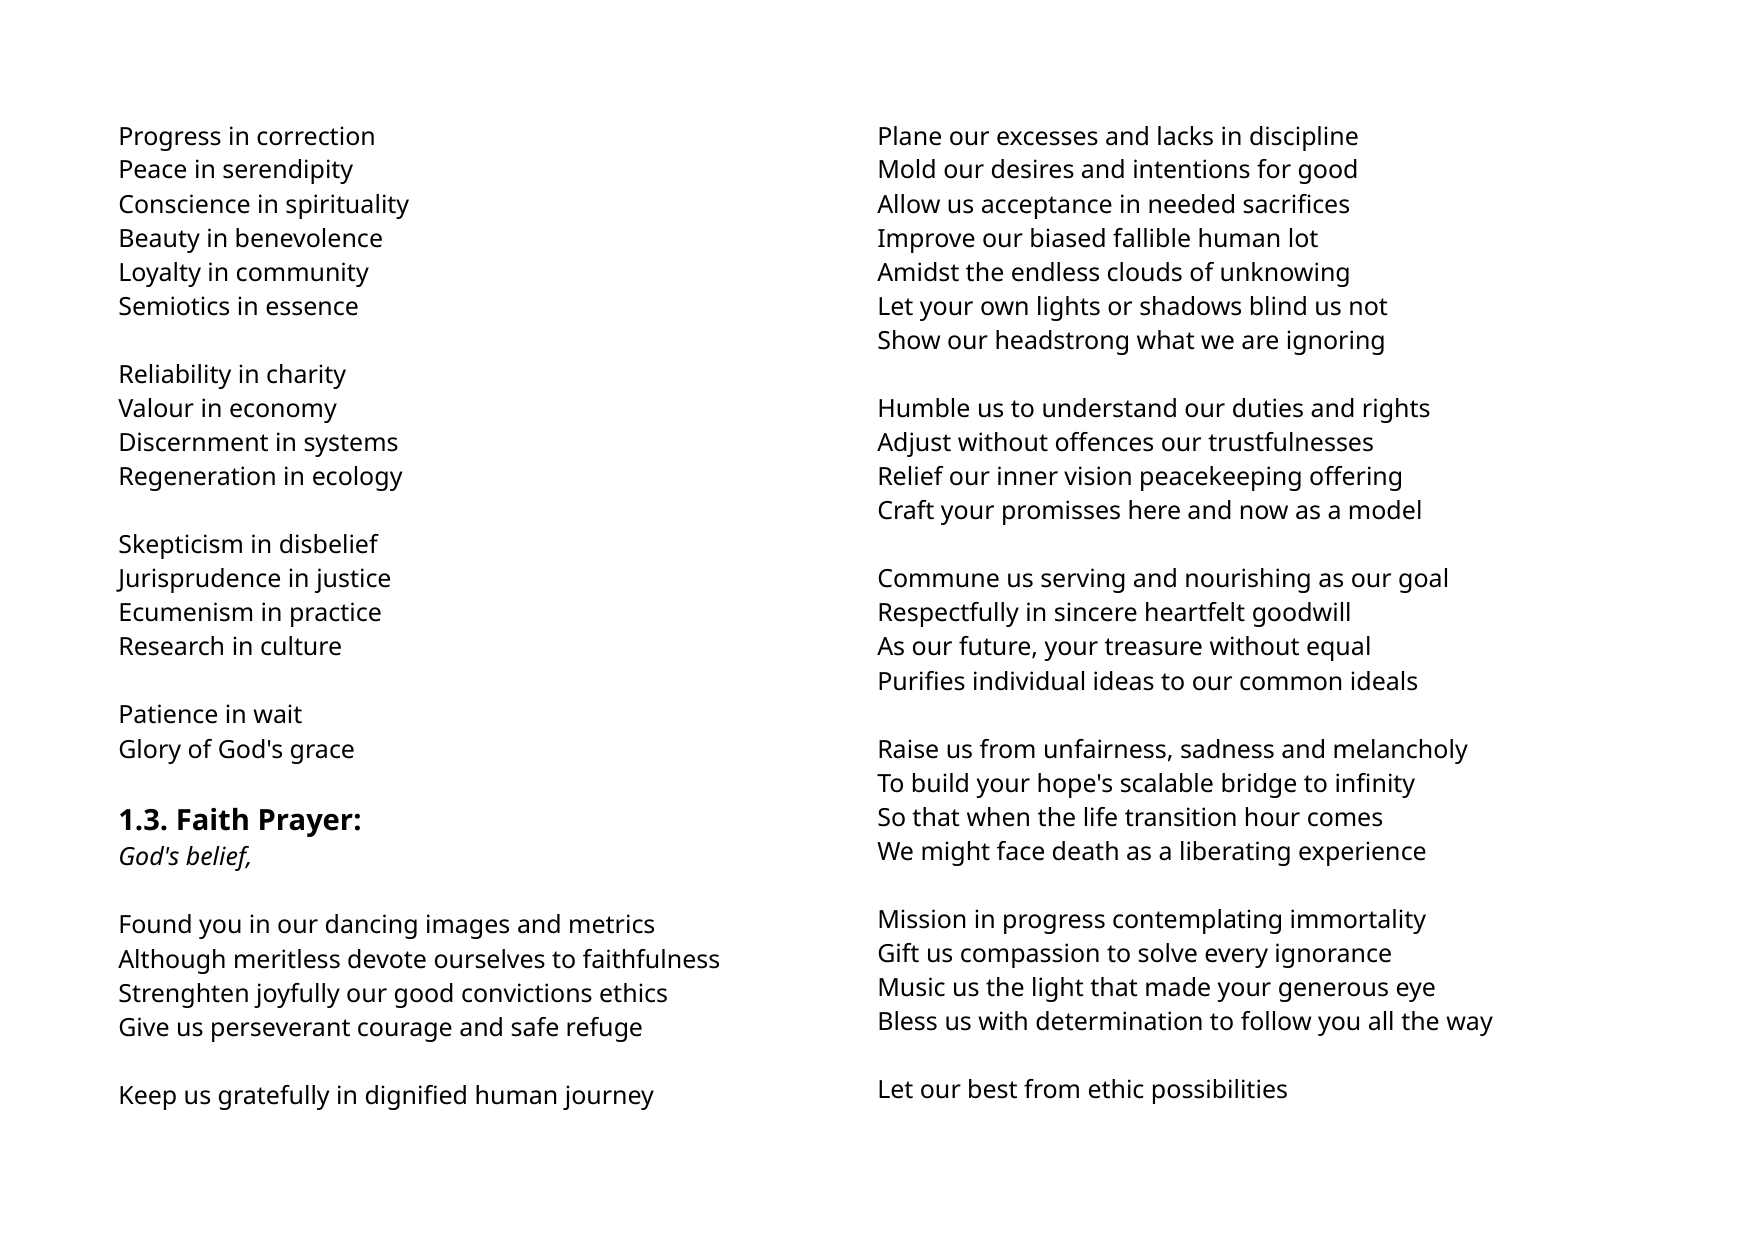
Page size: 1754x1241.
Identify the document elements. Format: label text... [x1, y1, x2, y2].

text Conscience in spirituality [118, 186, 877, 220]
text Jurisprudence in justice [118, 561, 877, 595]
text Skepticism in disbelief [118, 527, 877, 561]
text Loyalty in community [118, 254, 877, 288]
text Amidst the endless clouds of unknowing [877, 254, 1636, 288]
text Regeneration in ecology [118, 459, 877, 493]
text Humble us to understand our duties and rights [877, 391, 1636, 425]
text Let your own lights or shadows blind us not [877, 288, 1636, 322]
text Glory of God's grace [118, 731, 877, 765]
text Peace in serendipity [118, 152, 877, 186]
text Music us the light that made your generous eye [877, 970, 1636, 1004]
text Let our best from ethic possibilities [877, 1072, 1636, 1106]
text Semiotics in essence [118, 288, 877, 322]
text We might face death as a liberating experience [877, 833, 1636, 867]
text God's belief, [118, 839, 877, 873]
text Research in culture [118, 629, 877, 663]
text To build your hope's scalable bridge to infinity [877, 765, 1636, 799]
text Craft your promisses here and now as a model [877, 493, 1636, 527]
text So that when the life transition hour comes [877, 799, 1636, 833]
text Improve our biased fallible human lot [877, 220, 1636, 254]
text Valour in economy [118, 391, 877, 425]
text Purifies individual ideas to our common ideals [877, 663, 1636, 697]
text Found you in our dancing images and metrics [118, 907, 877, 941]
text Allow us acceptance in needed sacrifices [877, 186, 1636, 220]
text Beauty in benevolence [118, 220, 877, 254]
text Commune us serving and nourishing as our goal [877, 561, 1636, 595]
text Mold our desires and intentions for good [877, 152, 1636, 186]
text Adjust without offences our trustfulnesses [877, 425, 1636, 459]
text Ecumenism in practice [118, 595, 877, 629]
text Give us perseverant courage and safe refuge [118, 1009, 877, 1043]
text As our future, your treasure without equal [877, 629, 1636, 663]
text Keep us gratefully in dignified human journey [118, 1077, 877, 1112]
text Relief our inner vision peacekeeping offering [877, 459, 1636, 493]
text Progress in correction [118, 118, 877, 152]
text Discernment in systems [118, 425, 877, 459]
text Bless us with determination to follow you all the way [877, 1004, 1636, 1038]
text Respectfully in sincere heartfelt goodwill [877, 595, 1636, 629]
text Strenghten joyfully our good convictions ethics [118, 975, 877, 1009]
text Mission in progress contemplating immortality [877, 902, 1636, 936]
text Reliability in charity [118, 357, 877, 391]
text Plane our excesses and lacks in discipline [877, 118, 1636, 152]
text Gift us compassion to solve every ignorance [877, 936, 1636, 970]
text Raise us from unfairness, sadness and melancholy [877, 731, 1636, 765]
text 1.3. Faith Prayer: [118, 799, 877, 839]
text Show our headstrong what we are ignoring [877, 322, 1636, 357]
text Although meritless devote ourselves to faithfulness [118, 941, 877, 975]
text Patience in wait [118, 697, 877, 731]
